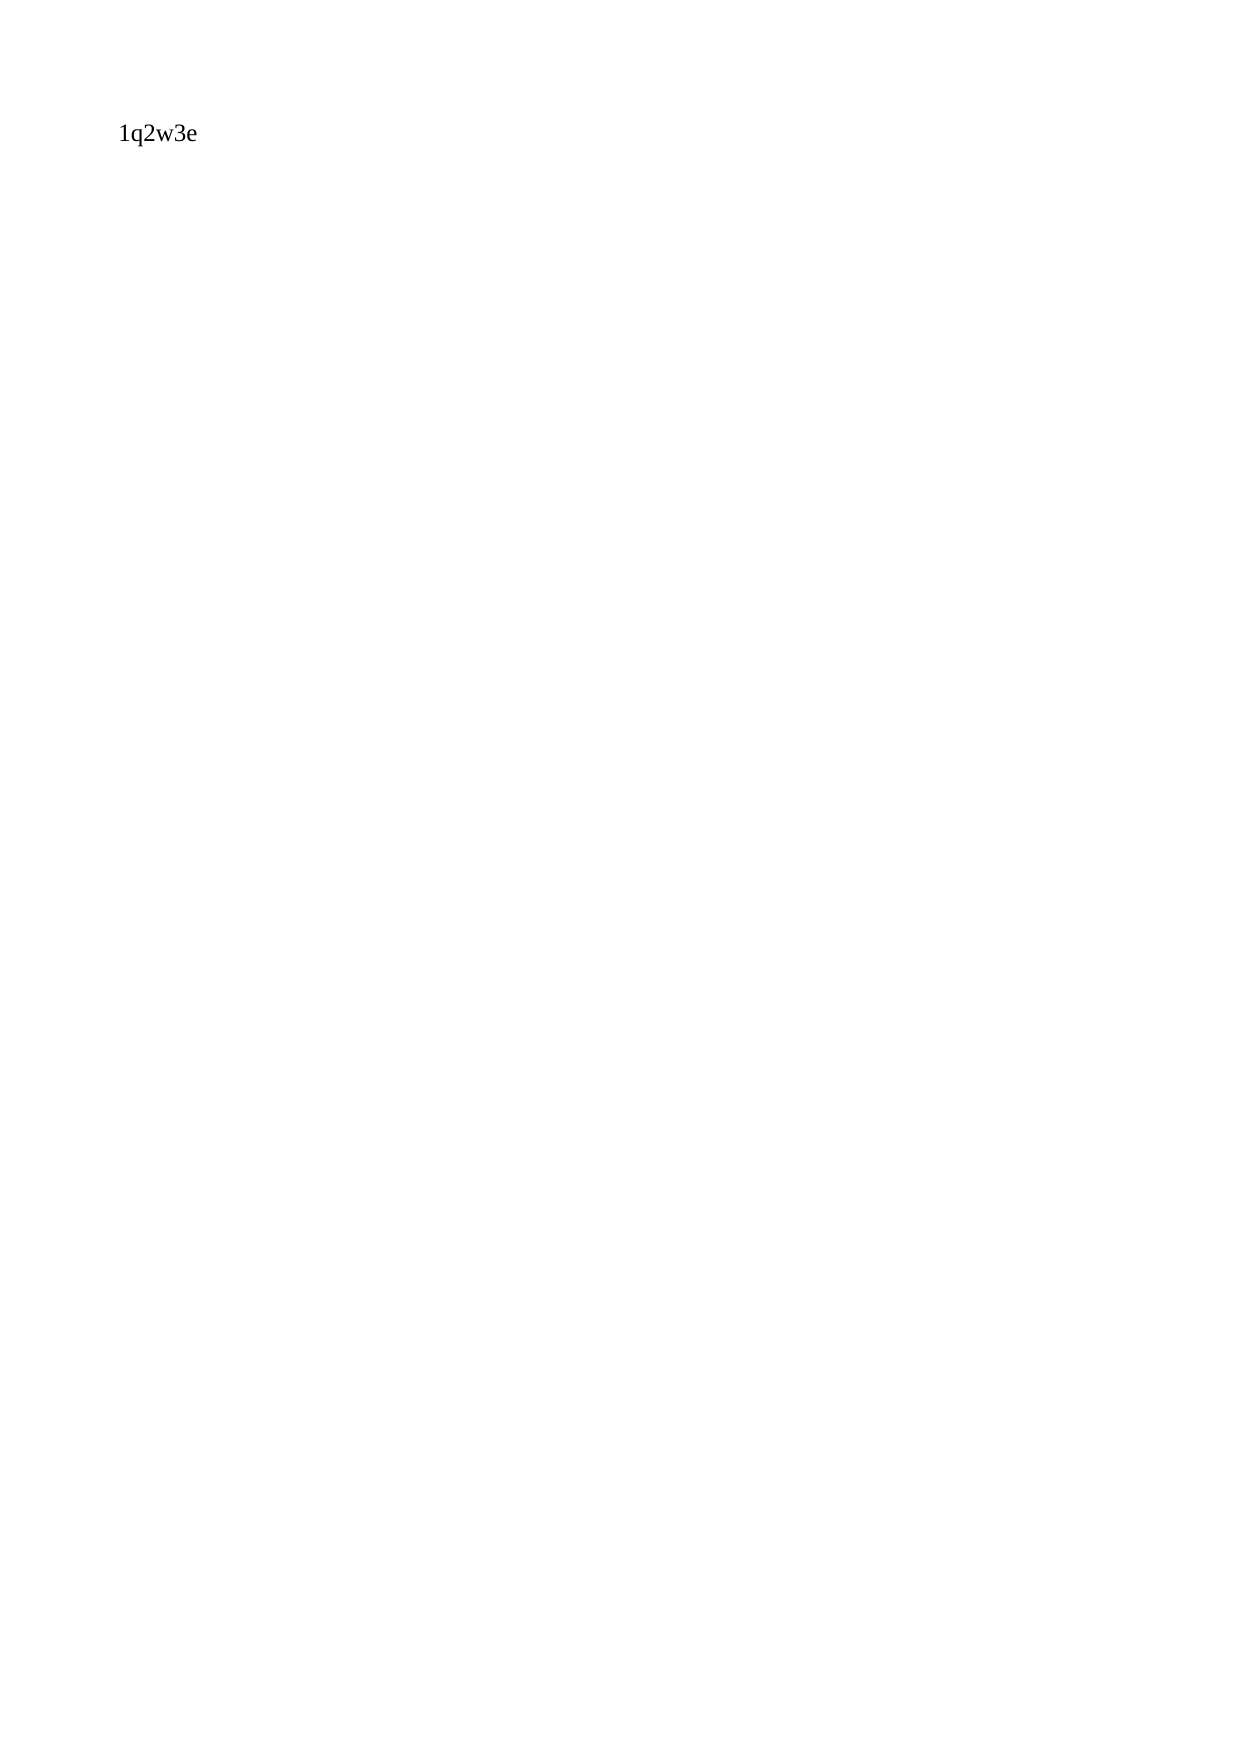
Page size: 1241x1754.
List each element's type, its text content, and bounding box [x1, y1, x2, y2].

text 1q2w3e [118, 118, 1122, 147]
